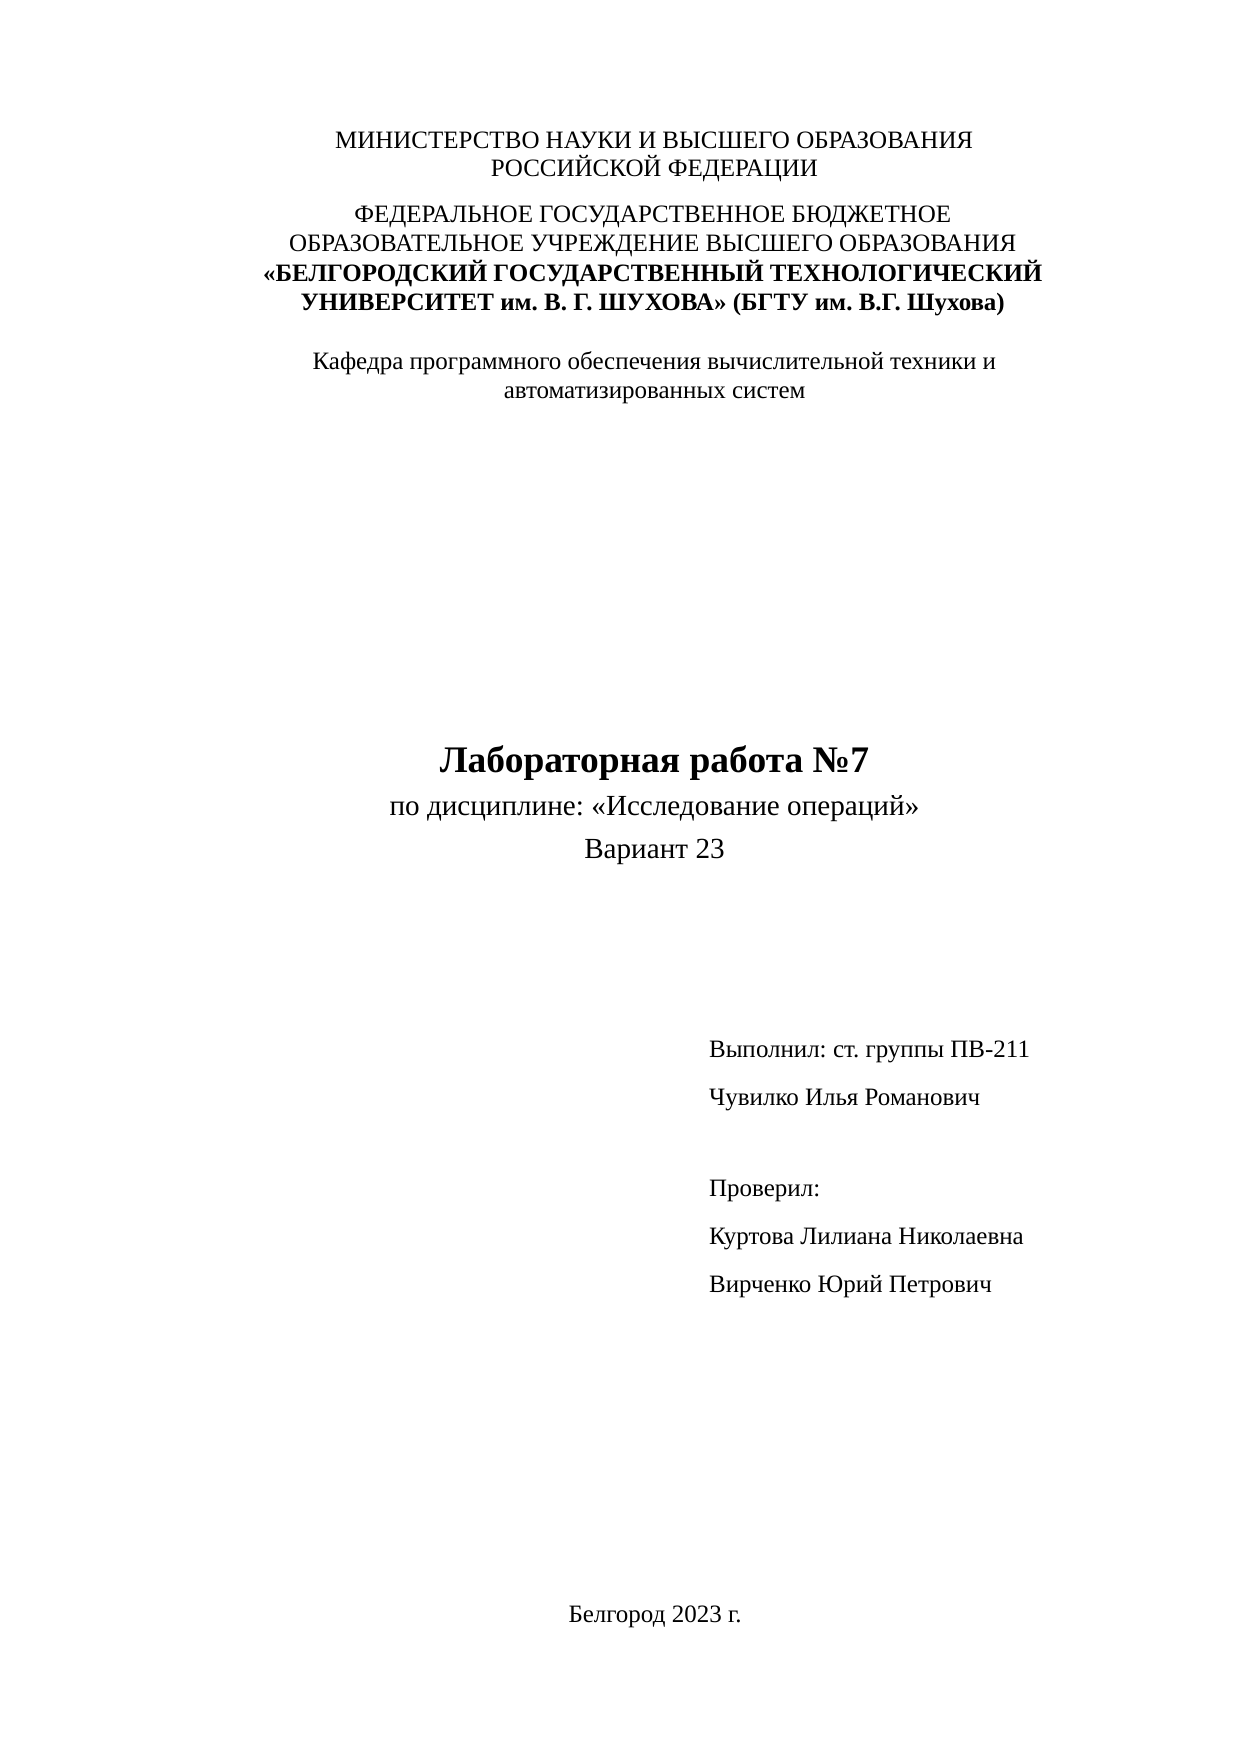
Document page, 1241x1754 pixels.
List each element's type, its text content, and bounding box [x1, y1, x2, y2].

text Кафедра программного обеспечения вычислительной техники и автоматизированных систем [239, 347, 1070, 403]
text МИНИСТЕРСТВО НАУКИ И ВЫСШЕГО ОБРАЗОВАНИЯ РОССИЙСКОЙ ФЕДЕРАЦИИ [293, 126, 1016, 182]
text Лабораторная работа №7 по дисциплине: «Исследование операций» [293, 738, 1016, 824]
text Белгород 2023 г. [293, 1599, 1017, 1627]
text Вариант 23 [293, 824, 1016, 867]
text Куртова Лилиана Николаевна [118, 1217, 1122, 1251]
text Выполнил: ст. группы ПВ-211 [118, 1034, 1122, 1063]
text Вирченко Юрий Петрович [118, 1266, 1122, 1299]
text Проверил: [118, 1169, 1122, 1203]
text «БЕЛГОРОДСКИЙ ГОСУДАРСТВЕННЫЙ ТЕХНОЛОГИЧЕСКИЙ УНИВЕРСИТЕТ им. В. Г. ШУХОВА» (БГТУ им. В.Г. Шухова) [235, 258, 1070, 316]
text Чувилко Илья Романович [118, 1082, 1122, 1111]
text ФЕДЕРАЛЬНОЕ ГОСУДАРСТВЕННОЕ БЮДЖЕТНОЕ ОБРАЗОВАТЕЛЬНОЕ УЧРЕЖДЕНИЕ ВЫСШЕГО ОБРАЗОВАНИЯ [235, 199, 1070, 257]
